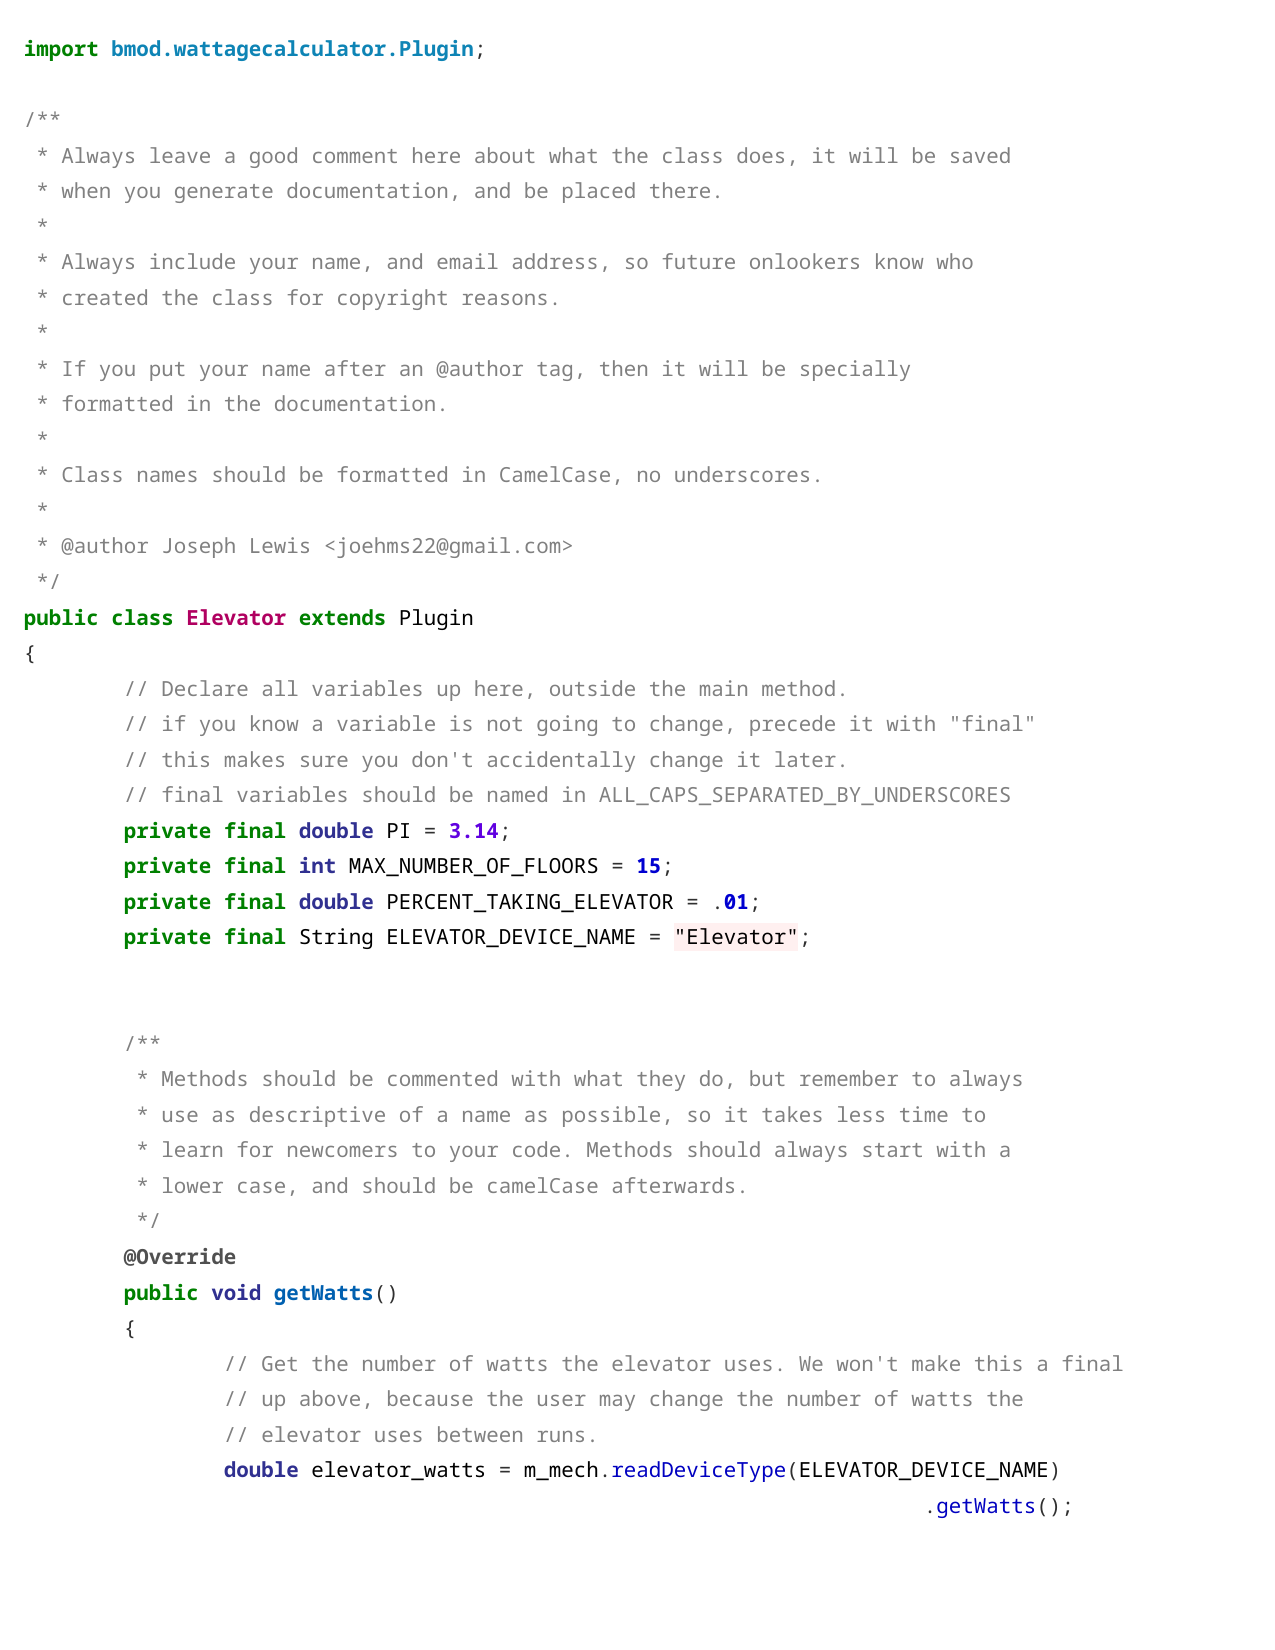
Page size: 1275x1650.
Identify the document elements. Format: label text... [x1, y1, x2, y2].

text * [23, 496, 1231, 524]
text * If you put your name after an @author tag, then it will be specially [23, 354, 1231, 382]
text double elevator_watts = m_mech.readDeviceType(ELEVATOR_DEVICE_NAME) [23, 1455, 1231, 1484]
text // final variables should be named in ALL_CAPS_SEPARATED_BY_UNDERSCORES [23, 780, 1231, 809]
text * created the class for copyright reasons. [23, 283, 1231, 311]
text // this makes sure you don't accidentally change it later. [23, 745, 1231, 773]
text * [23, 318, 1231, 347]
text * Always leave a good comment here about what the class does, it will be saved [23, 141, 1231, 169]
text * Always include your name, and email address, so future onlookers know who [23, 247, 1231, 276]
text * [23, 212, 1231, 240]
text { [23, 638, 1231, 667]
text // elevator uses between runs. [23, 1420, 1231, 1448]
text /** [23, 105, 1231, 134]
text public void getWatts() [23, 1278, 1231, 1306]
text // if you know a variable is not going to change, precede it with "final" [23, 709, 1231, 738]
text // up above, because the user may change the number of watts the [23, 1384, 1231, 1413]
text // Declare all variables up here, outside the main method. [23, 674, 1231, 702]
text private final double PERCENT_TAKING_ELEVATOR = .01; [23, 887, 1231, 915]
text * @author Joseph Lewis <joehms22@gmail.com> [23, 532, 1231, 560]
text * use as descriptive of a name as possible, so it takes less time to [23, 1100, 1231, 1128]
text * formatted in the documentation. [23, 389, 1231, 418]
text * when you generate documentation, and be placed there. [23, 176, 1231, 205]
text * Class names should be formatted in CamelCase, no underscores. [23, 461, 1231, 489]
text private final double PI = 3.14; [23, 816, 1231, 844]
text private final int MAX_NUMBER_OF_FLOORS = 15; [23, 851, 1231, 880]
text * learn for newcomers to your code. Methods should always start with a [23, 1136, 1231, 1164]
text public class Elevator extends Plugin [23, 603, 1231, 631]
text */ [23, 567, 1231, 596]
text * Methods should be commented with what they do, but remember to always [23, 1064, 1231, 1093]
text * lower case, and should be camelCase afterwards. [23, 1171, 1231, 1199]
text private final String ELEVATOR_DEVICE_NAME = "Elevator"; [23, 922, 1231, 951]
text * [23, 425, 1231, 453]
text .getWatts(); [23, 1491, 1231, 1519]
text import bmod.wattagecalculator.Plugin; [23, 34, 1231, 63]
text */ [23, 1207, 1231, 1235]
text { [23, 1313, 1231, 1342]
text @Override [23, 1242, 1231, 1271]
text /** [23, 1029, 1231, 1057]
text // Get the number of watts the elevator uses. We won't make this a final [23, 1349, 1231, 1377]
